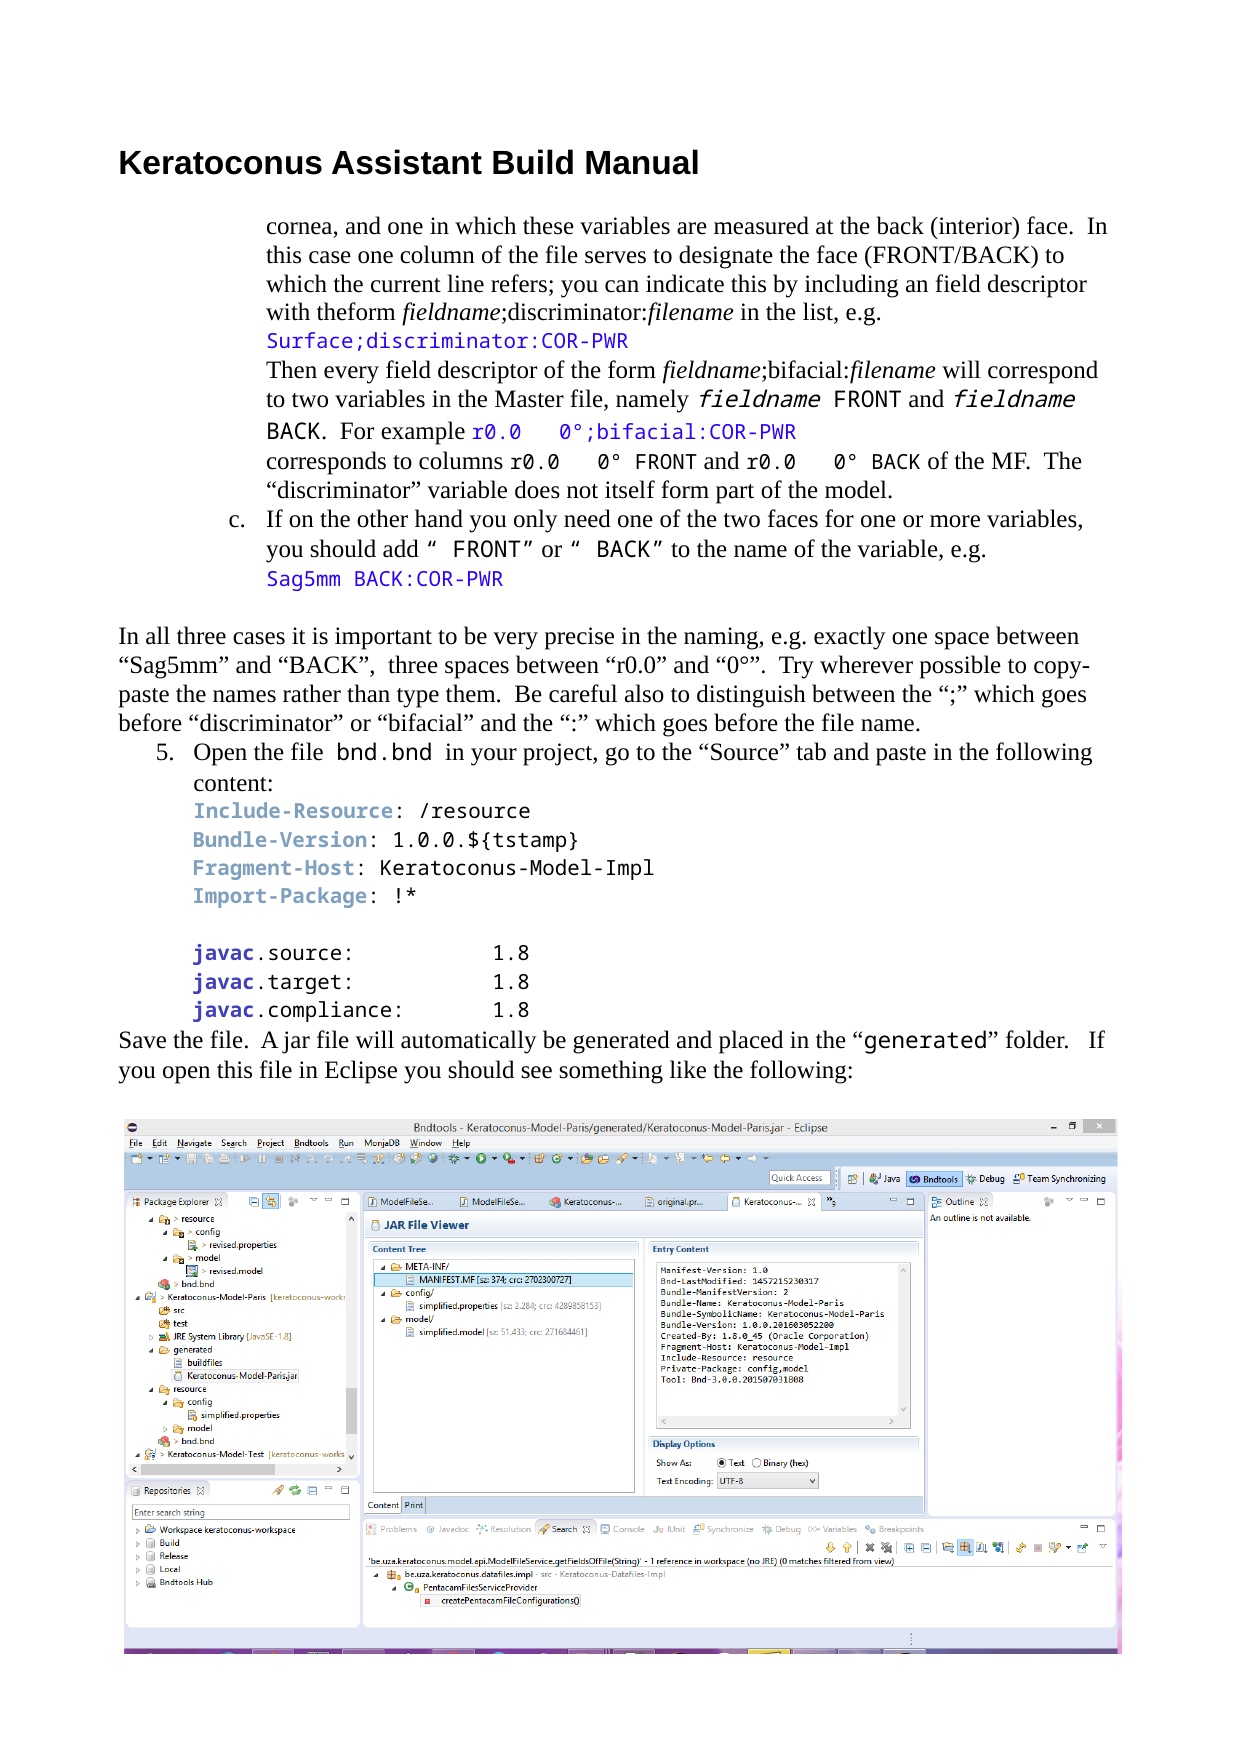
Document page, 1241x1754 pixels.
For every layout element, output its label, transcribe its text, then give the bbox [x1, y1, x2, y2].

list If on the other hand you only need one of the two faces for one or more variables, you should add “ FRONT” or “ BACK” to the name of the variable, e.g. Sag5mm BACK:COR-PWR [228, 504, 1122, 621]
text javac.target: 1.8 [118, 967, 1122, 995]
list In all three cases it is important to be very precise in the naming, e.g. exactly one space between “Sag5mm” and “BACK”, three spaces between “r0.0” and “0°”. Try wherever possible to copy-paste the names rather than type them. Be careful also to distinguish between the “;” which goes before “discriminator” or “bifacial” and the “:” which goes before the file name. [118, 621, 1122, 736]
text javac.compliance: 1.8 Save the file. A jar file will automatically be generated and placed in the “generated” folder. If you open this file in Eclipse you should see something like the following: [118, 995, 1122, 1113]
text Import-Package: !* [118, 882, 1122, 910]
picture [118, 1113, 1123, 1654]
list cornea, and one in which these variables are measured at the back (interior) face. In this case one column of the file serves to designate the face (FRONT/BACK) to which the current line refers; you can indicate this by including an field descriptor with theform fieldname;discriminator:filename in the list, e.g. Surface;discriminator:COR-PWR Then every field descriptor of the form fieldname;bifacial:filename will correspond to two variables in the Master file, namely fieldname FRONT and fieldname BACK. For example r0.0 0°;bifacial:COR-PWR corresponds to columns r0.0 0° FRONT and r0.0 0° BACK of the MF. The “discriminator” variable does not itself form part of the model. [228, 211, 1122, 504]
text Bundle-Version: 1.0.0.${tstamp} [118, 825, 1122, 853]
list Open the file bnd.bnd in your project, go to the “Source” tab and paste in the following content: Include-Resource: /resource [156, 736, 1122, 825]
text javac.source: 1.8 [118, 938, 1122, 967]
text Fragment-Host: Keratoconus-Model-Impl [118, 853, 1122, 882]
